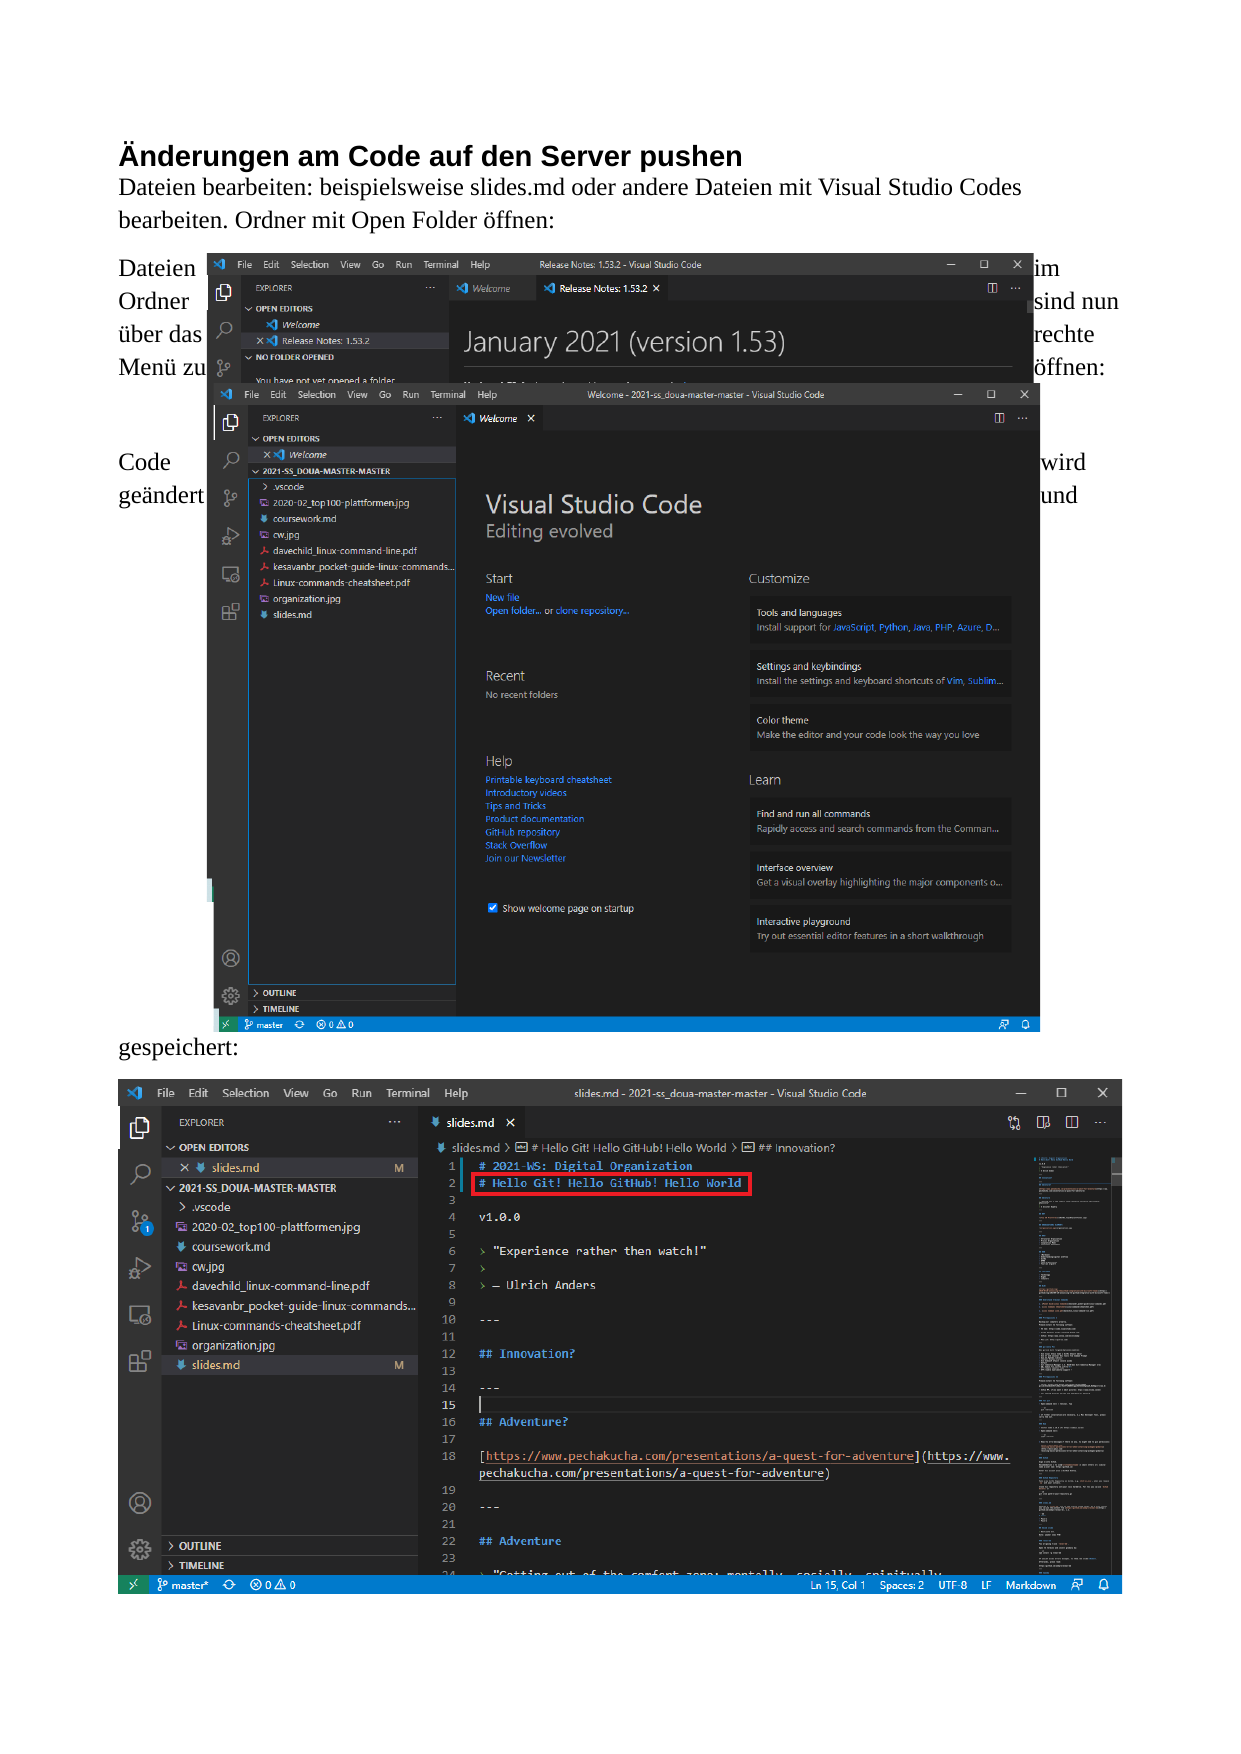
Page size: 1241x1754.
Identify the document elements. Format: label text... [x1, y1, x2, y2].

text Dateien im Ordner sind nun über das rechte Menü zu öffnen: [118, 253, 206, 381]
subtitle Änderungen am Code auf den Server pushen [118, 139, 1122, 172]
text Dateien im Ordner sind nun über das rechte Menü zu öffnen: [1034, 253, 1122, 381]
text Dateien bearbeiten: beispielsweise slides.md oder andere Dateien mit Visual Studio Codes bearbeiten. Ordner mit Open Folder öffnen: [118, 172, 1122, 234]
text Code wird geändert und gespeichert: [118, 447, 1122, 1060]
